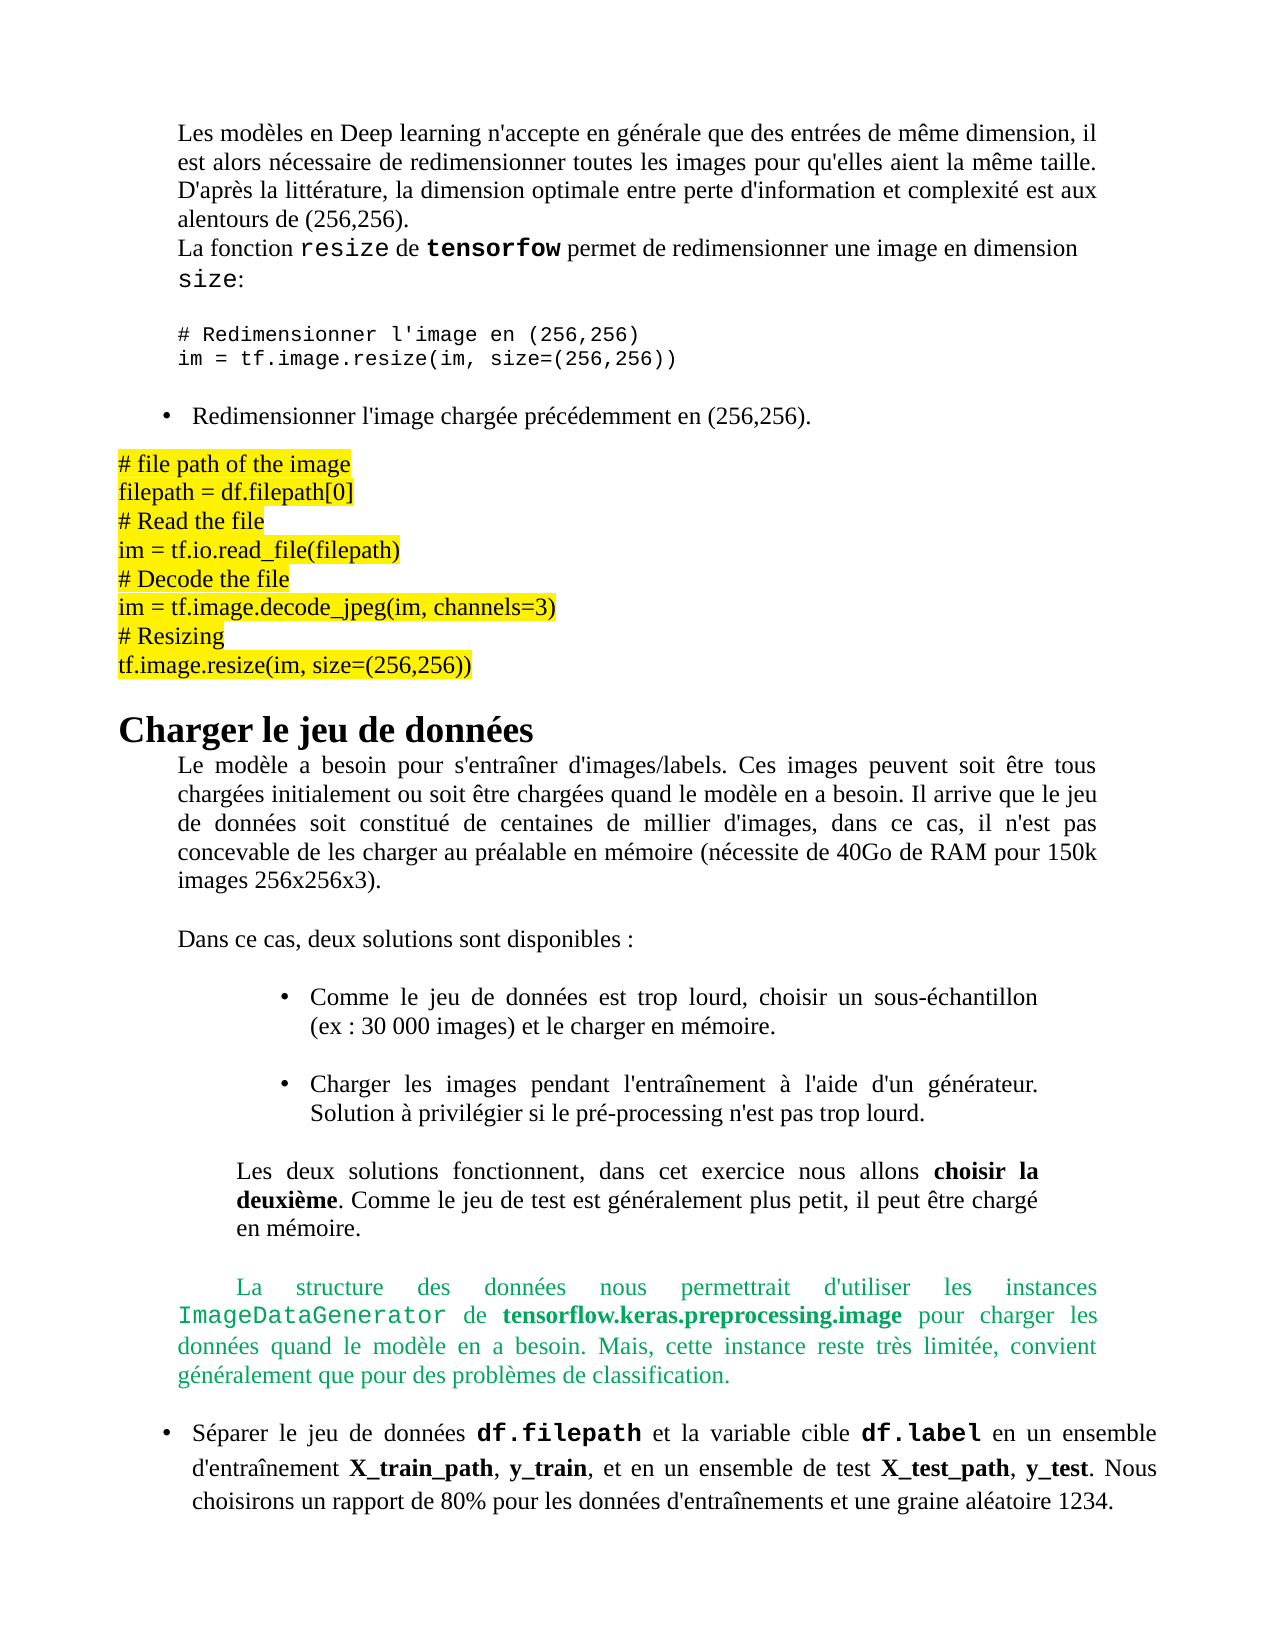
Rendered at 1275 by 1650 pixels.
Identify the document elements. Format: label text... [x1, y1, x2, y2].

list Comme le jeu de données est trop lourd, choisir un sous-échantillon (ex : 30 000 images) et le charger en mémoire. [280, 982, 1039, 1039]
subtitle Charger le jeu de données [118, 707, 1157, 751]
text tf.image.resize(im, size=(256,256)) [118, 650, 1157, 679]
text # Read the file [118, 506, 1157, 535]
list Charger les images pendant l'entraînement à l'aide d'un générateur. Solution à privilégier si le pré-processing n'est pas trop lourd. [280, 1069, 1039, 1126]
text Les deux solutions fonctionnent, dans cet exercice nous allons choisir la deuxième. Comme le jeu de test est généralement plus petit, il peut être chargé en mémoire. [236, 1156, 1039, 1242]
text La structure des données nous permettrait d'utiliser les instances ImageDataGenerator de tensorflow.keras.preprocessing.image pour charger les données quand le modèle en a besoin. Mais, cette instance reste très limitée, convient généralement que pour des problèmes de classification. [177, 1272, 1098, 1389]
text # Decode the file [118, 564, 1157, 592]
text La fonction resize de tensorfow permet de redimensionner une image en dimension size: [177, 233, 1098, 295]
list Redimensionner l'image chargée précédemment en (256,256). [162, 401, 1157, 430]
list Séparer le jeu de données df.filepath et la variable cible df.label en un ensemble d'entraînement X_train_path, y_train, et en un ensemble de test X_test_path, y_test. Nous choisirons un rapport de 80% pour les données d'entraînements et une graine aléatoire 1234. [162, 1418, 1157, 1515]
text im = tf.image.resize(im, size=(256,256)) [177, 348, 1098, 372]
text Le modèle a besoin pour s'entraîner d'images/labels. Ces images peuvent soit être tous chargées initialement ou soit être chargées quand le modèle en a besoin. Il arrive que le jeu de données soit constitué de centaines de millier d'images, dans ce cas, il n'est pas concevable de les charger au préalable en mémoire (nécessite de 40Go de RAM pour 150k images 256x256x3). [177, 751, 1098, 894]
text # Resizing [118, 621, 1157, 650]
text Dans ce cas, deux solutions sont disponibles : [177, 924, 1098, 952]
text # file path of the image [118, 449, 1157, 477]
text im = tf.io.read_file(filepath) [118, 535, 1157, 564]
text filepath = df.filepath[0] [118, 477, 1157, 506]
text Les modèles en Deep learning n'accepte en générale que des entrées de même dimension, il est alors nécessaire de redimensionner toutes les images pour qu'elles aient la même taille. D'après la littérature, la dimension optimale entre perte d'information et complexité est aux alentours de (256,256). [177, 118, 1098, 233]
text # Redimensionner l'image en (256,256) [177, 324, 1098, 348]
text im = tf.image.decode_jpeg(im, channels=3) [118, 592, 1157, 621]
